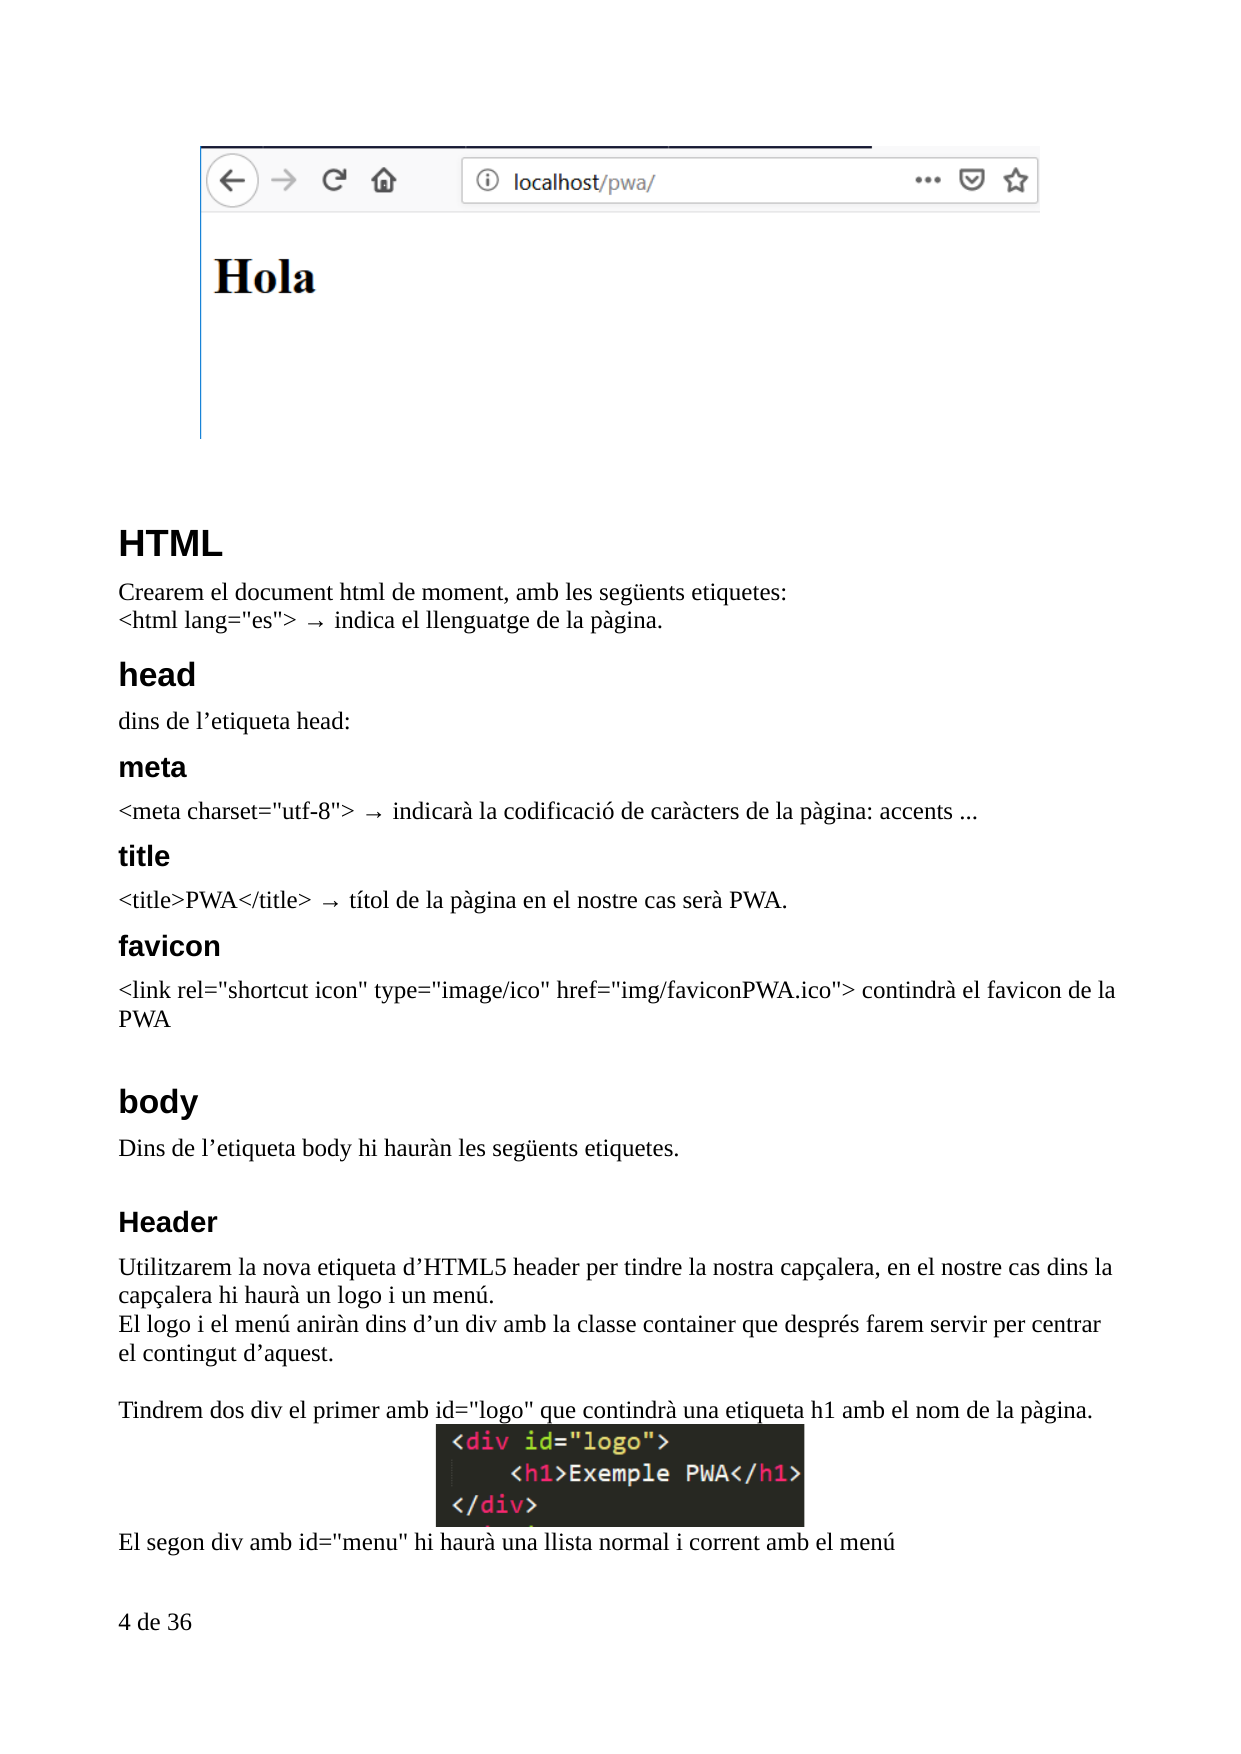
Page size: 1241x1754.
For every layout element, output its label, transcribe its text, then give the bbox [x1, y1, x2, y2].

subtitle HTML [118, 521, 1122, 564]
text <link rel="shortcut icon" type="image/ico" href="img/faviconPWA.ico"> contindrà el favicon de la PWA [118, 975, 1122, 1032]
text <meta charset="utf-8"> → indicarà la codificació de caràcters de la pàgina: accents ... [118, 796, 1122, 824]
text El logo i el menú aniràn dins d’un div amb la classe container que després farem servir per centrar el contingut d’aquest. [118, 1309, 1122, 1367]
text Dins de l’etiqueta body hi hauràn les següents etiquetes. [118, 1133, 1122, 1162]
text <html lang="es"> → indica el llenguatge de la pàgina. [118, 606, 1122, 634]
text El segon div amb id="menu" hi haurà una llista normal i corrent amb el menú [118, 1527, 1122, 1555]
text <title>PWA</title> → títol de la pàgina en el nostre cas serà PWA. [118, 885, 1122, 914]
text Tindrem dos div el primer amb id="logo" que contindrà una etiqueta h1 amb el nom de la pàgina. [118, 1395, 1122, 1424]
subtitle body [118, 1082, 1122, 1121]
picture [200, 146, 1040, 439]
text Crearem el document html de moment, amb les següents etiquetes: [118, 577, 1122, 606]
subtitle meta [118, 749, 1122, 783]
subtitle title [118, 839, 1122, 873]
subtitle head [118, 655, 1122, 694]
subtitle favicon [118, 929, 1122, 962]
text dins de l’etiqueta head: [118, 706, 1122, 735]
text Utilitzarem la nova etiqueta d’HTML5 header per tindre la nostra capçalera, en el nostre cas dins la capçalera hi haurà un logo i un menú. [118, 1252, 1122, 1309]
subtitle Header [118, 1205, 1122, 1239]
picture [435, 1424, 805, 1527]
